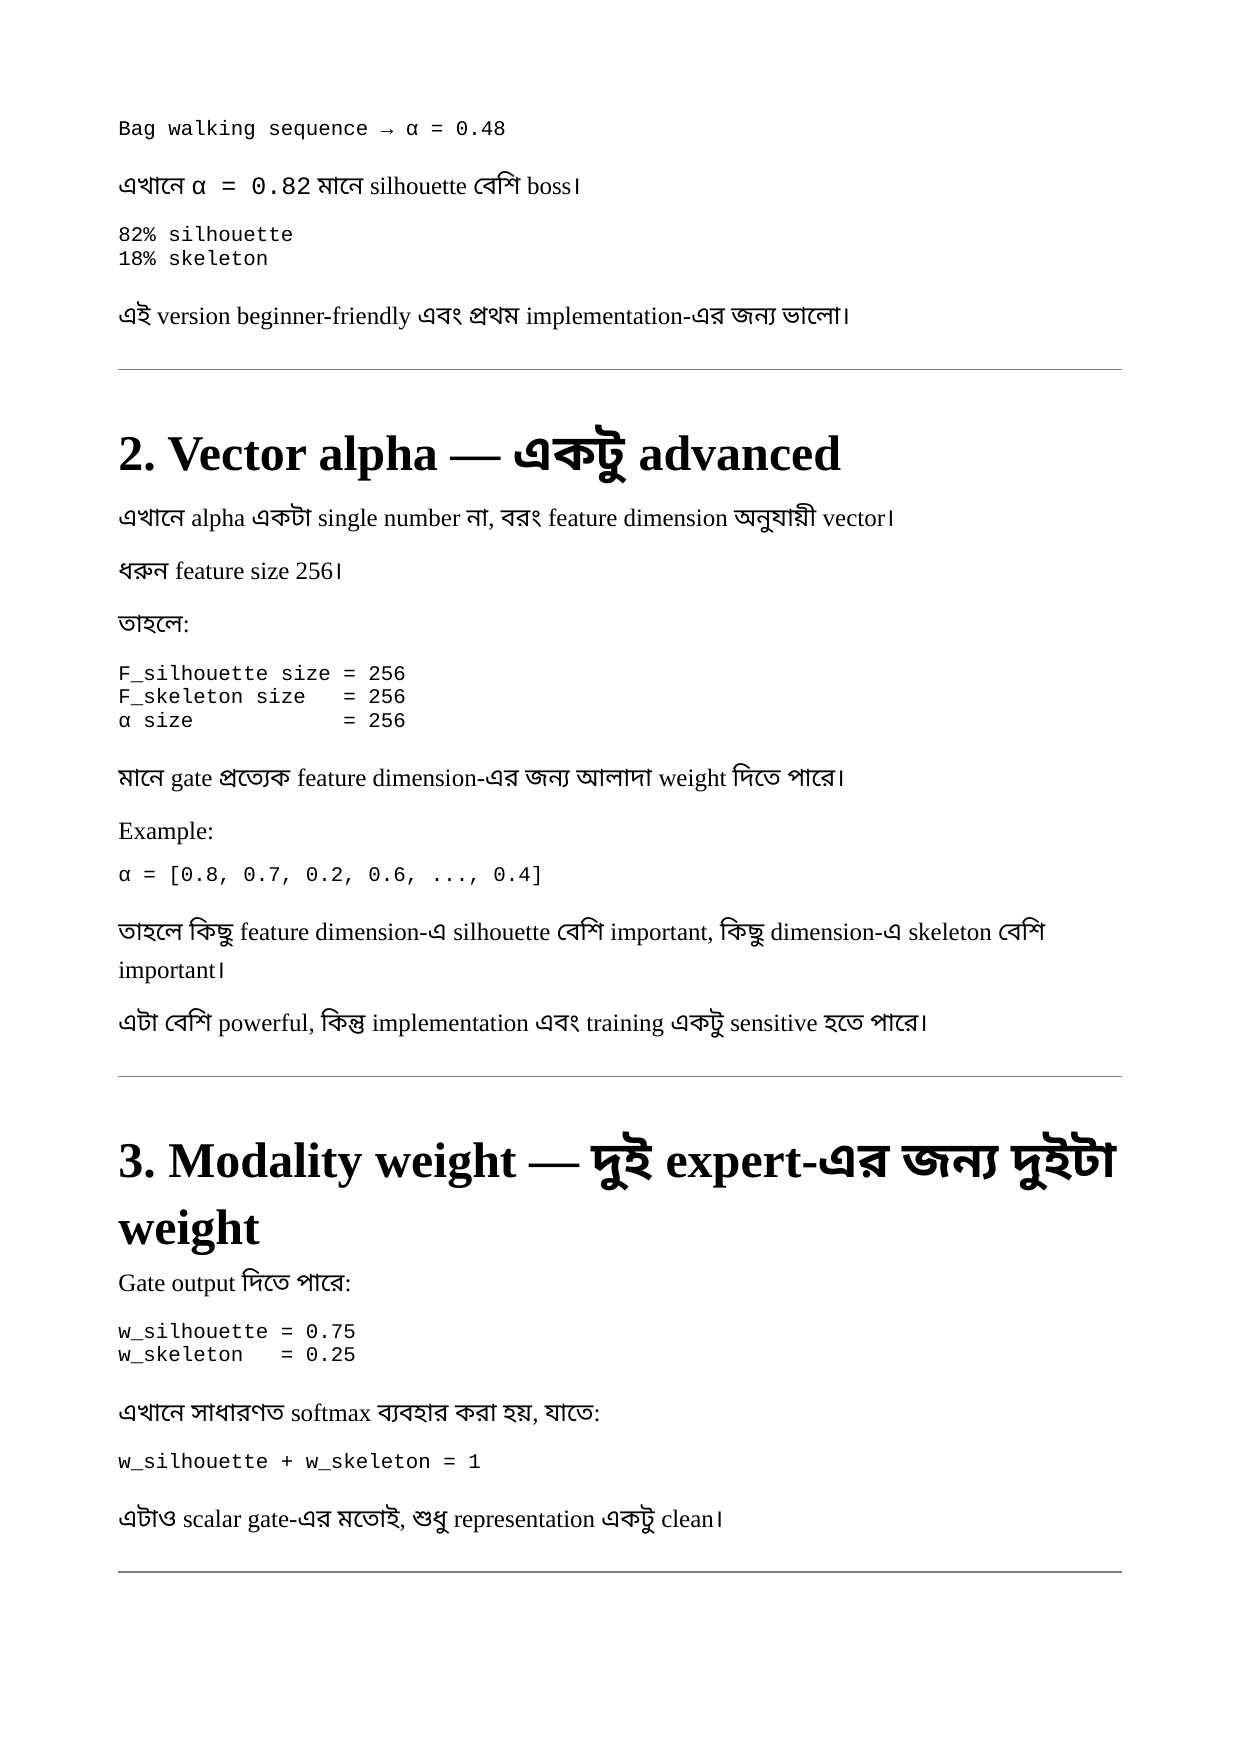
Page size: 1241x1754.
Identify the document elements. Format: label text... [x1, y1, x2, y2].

subtitle 3. Modality weight — দুই expert-এর জন্য দুইটা weight [118, 1131, 1122, 1255]
text F_silhouette size = 256 [118, 662, 1122, 686]
text 82% silhouette [118, 224, 1122, 248]
text ধরুন feature size 256। [118, 556, 1122, 590]
text F_skeleton size = 256 [118, 686, 1122, 710]
text Gate output দিতে পারে: [118, 1268, 1122, 1301]
text এই version beginner-friendly এবং প্রথম implementation-এর জন্য ভালো। [118, 301, 1122, 335]
text w_silhouette = 0.75 [118, 1321, 1122, 1344]
text এটাও scalar gate-এর মতোই, শুধু representation একটু clean। [118, 1504, 1122, 1537]
subtitle 2. Vector alpha — একটু advanced [118, 423, 1122, 491]
text মানে gate প্রত্যেক feature dimension-এর জন্য আলাদা weight দিতে পারে। [118, 763, 1122, 796]
text α size = 256 [118, 710, 1122, 733]
text 18% skeleton [118, 248, 1122, 272]
text তাহলে: [118, 609, 1122, 643]
text এটা বেশি powerful, কিন্তু implementation এবং training একটু sensitive হতে পারে। [118, 1008, 1122, 1042]
text α = [0.8, 0.7, 0.2, 0.6, ..., 0.4] [118, 864, 1122, 887]
text এখানে α = 0.82 মানে silhouette বেশি boss। [118, 171, 1122, 205]
text এখানে alpha একটা single number না, বরং feature dimension অনুযায়ী vector। [118, 503, 1122, 537]
text w_silhouette + w_skeleton = 1 [118, 1451, 1122, 1474]
text Bag walking sequence → α = 0.48 [118, 118, 1122, 142]
text w_skeleton = 0.25 [118, 1344, 1122, 1368]
text তাহলে কিছু feature dimension-এ silhouette বেশি important, কিছু dimension-এ skeleton বেশি important। [118, 917, 1122, 989]
text এখানে সাধারণত softmax ব্যবহার করা হয়, যাতে: [118, 1398, 1122, 1431]
text Example: [118, 816, 1122, 845]
